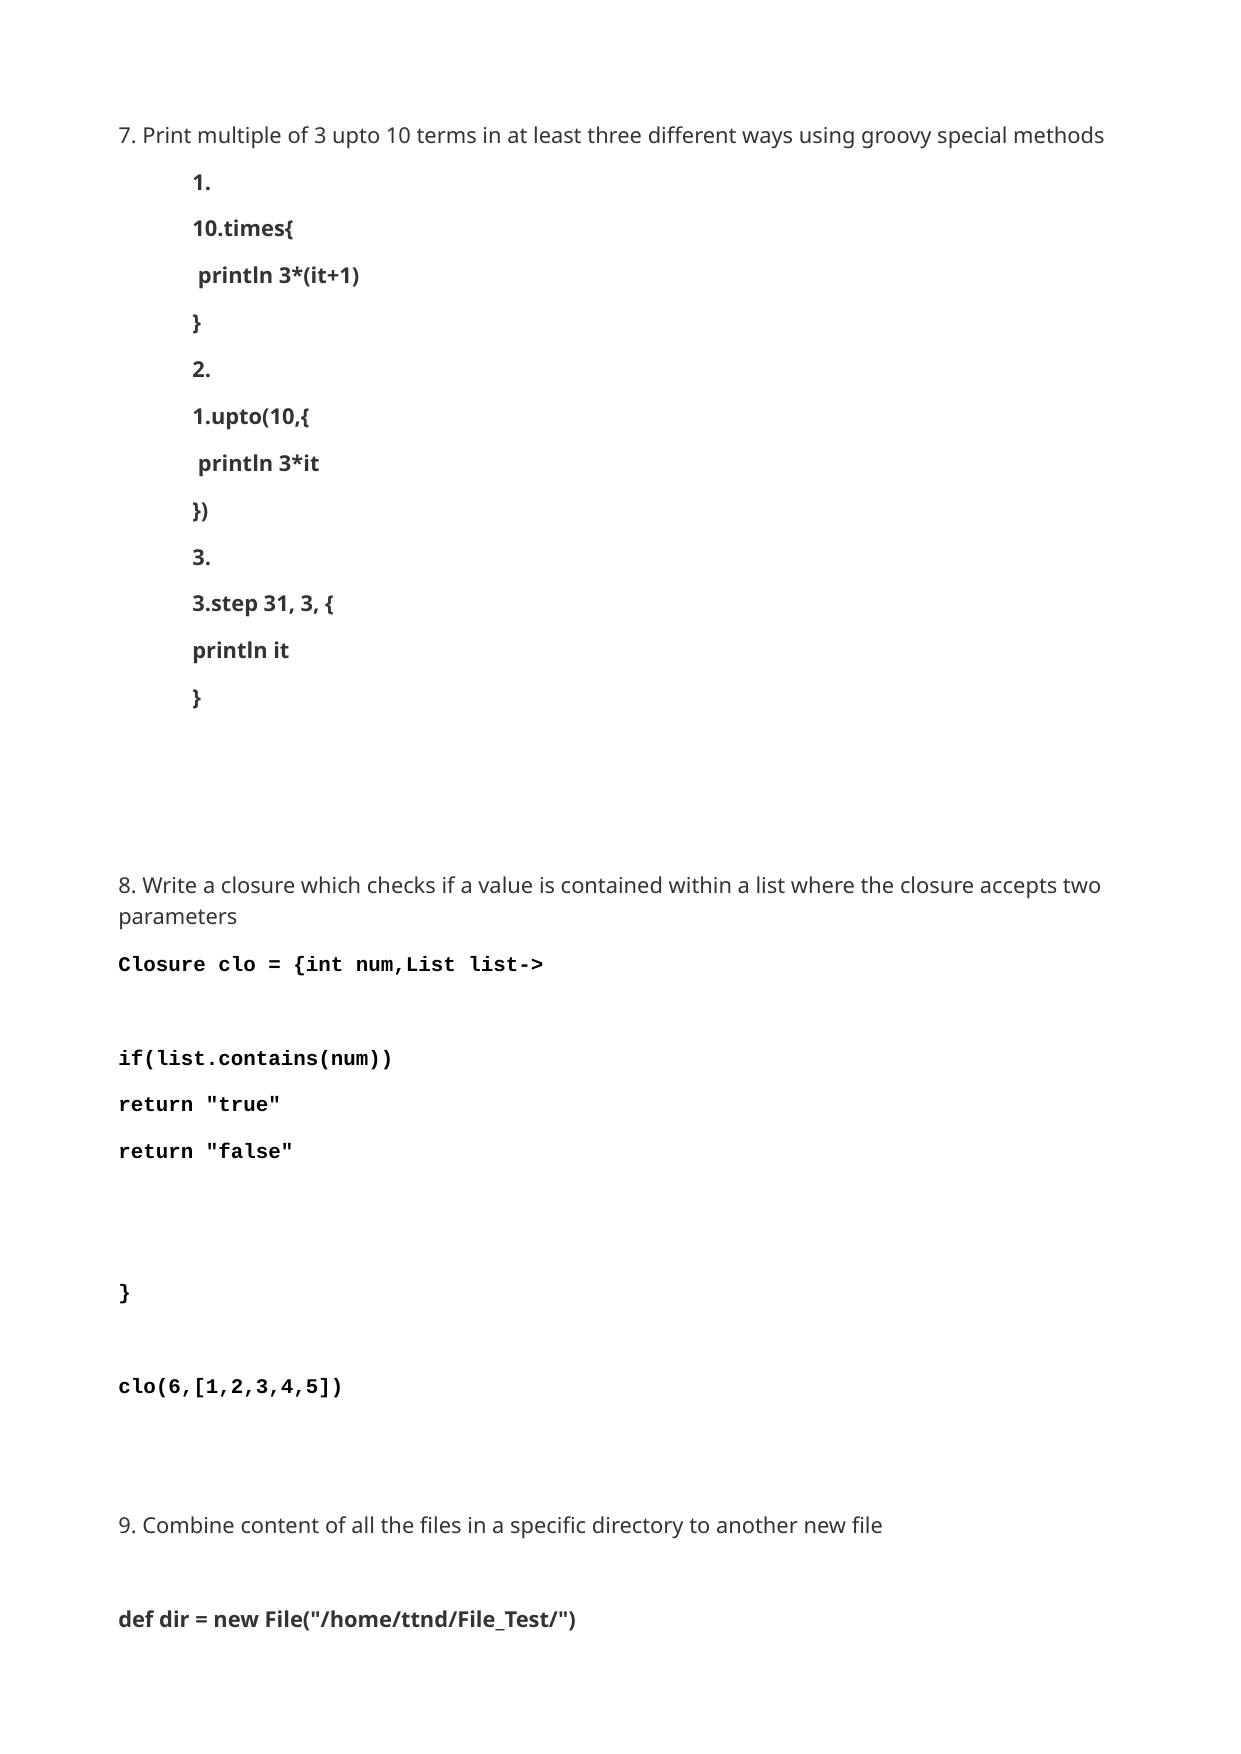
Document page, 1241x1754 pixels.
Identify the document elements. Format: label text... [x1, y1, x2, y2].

text }) [118, 493, 1122, 524]
text println 3*it [118, 446, 1122, 477]
text 2. [118, 352, 1122, 384]
text 9. Combine content of all the files in a specific directory to another new file [118, 1509, 1122, 1540]
text return "false" [118, 1134, 1122, 1165]
text println 3*(it+1) [118, 259, 1122, 290]
text 3. [118, 540, 1122, 571]
text def dir = new File("/home/ttnd/File_Test/") [118, 1602, 1122, 1634]
text 3.step 31, 3, { [118, 587, 1122, 618]
text 1. [118, 165, 1122, 196]
text 10.times{ [118, 212, 1122, 243]
text 7. Print multiple of 3 upto 10 terms in at least three different ways using groovy special methods [118, 118, 1122, 149]
text Closure clo = {int num,List list-> [118, 946, 1122, 977]
text 8. Write a closure which checks if a value is contained within a list where the closure accepts two parameters [118, 868, 1122, 931]
text clo(6,[1,2,3,4,5]) [118, 1368, 1122, 1399]
text } [118, 306, 1122, 337]
text println it [118, 634, 1122, 665]
text 1.upto(10,{ [118, 399, 1122, 431]
text } [118, 1274, 1122, 1306]
text if(list.contains(num)) [118, 1040, 1122, 1071]
text } [118, 681, 1122, 712]
text return "true" [118, 1087, 1122, 1118]
